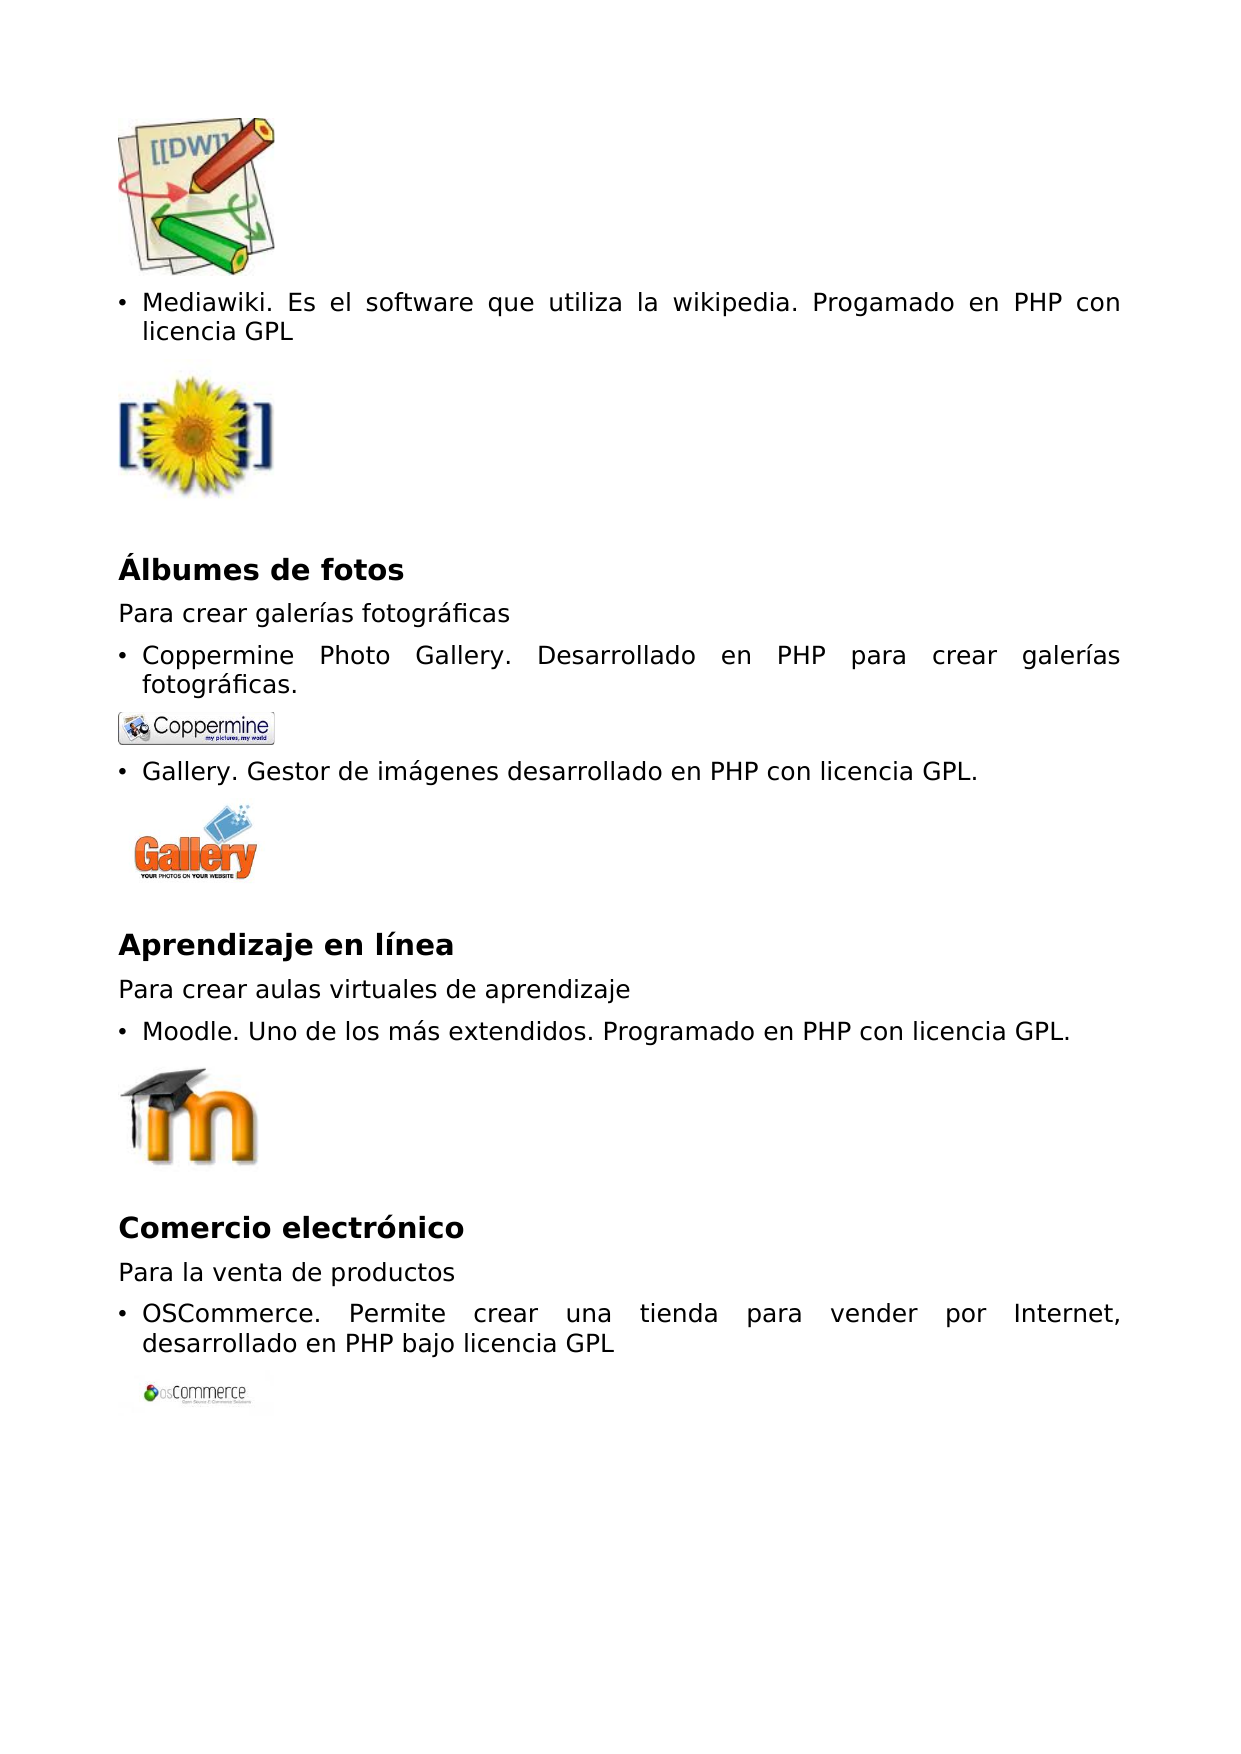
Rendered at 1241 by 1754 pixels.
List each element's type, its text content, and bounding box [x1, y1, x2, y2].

picture [118, 359, 275, 516]
subtitle Álbumes de fotos [118, 553, 1122, 587]
list Mediawiki. Es el software que utiliza la wikipedia. Progamado en PHP con licencia GPL [118, 288, 1122, 347]
picture [118, 1370, 275, 1416]
list Gallery. Gestor de imágenes desarrollado en PHP con licencia GPL. [118, 757, 1122, 786]
subtitle Aprendizaje en línea [118, 929, 1122, 963]
picture [118, 712, 275, 745]
picture [118, 1058, 275, 1174]
list OSCommerce. Permite crear una tienda para vender por Internet, desarrollado en PHP bajo licencia GPL [118, 1300, 1122, 1358]
list Moodle. Uno de los más extendidos. Programado en PHP con licencia GPL. [118, 1017, 1122, 1046]
text Para crear galerías fotográficas [118, 599, 1122, 629]
picture [118, 118, 275, 276]
text Para la venta de productos [118, 1258, 1122, 1287]
picture [118, 798, 275, 892]
list Coppermine Photo Gallery. Desarrollado en PHP para crear galerías fotográficas. [118, 641, 1122, 699]
text Para crear aulas virtuales de aprendizaje [118, 975, 1122, 1004]
subtitle Comercio electrónico [118, 1212, 1122, 1246]
